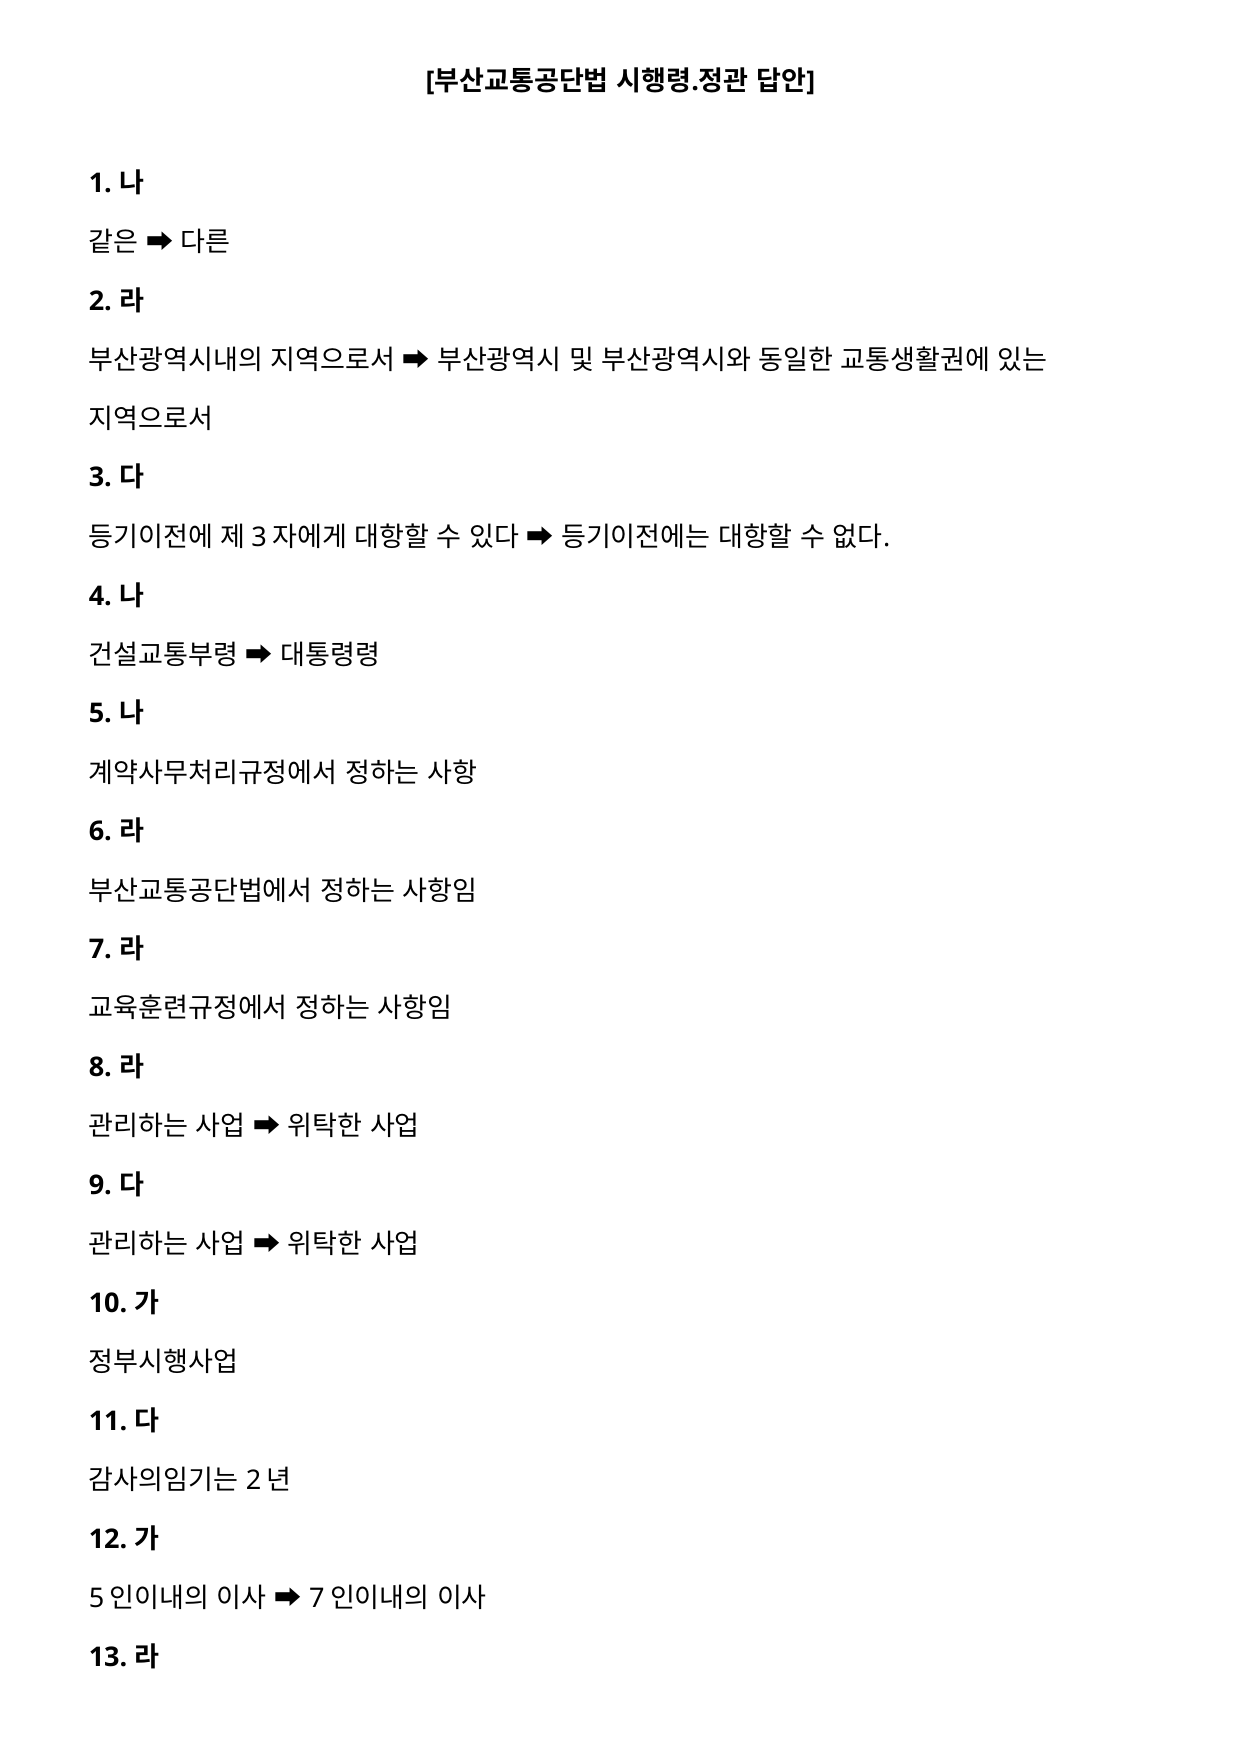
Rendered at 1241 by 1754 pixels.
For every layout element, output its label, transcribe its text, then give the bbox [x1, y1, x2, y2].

text [부산교통공단법 시행령.정관 답안] [88, 59, 1152, 98]
text 5인이내의 이사 ➡ 7인이내의 이사 [88, 1576, 1152, 1616]
text 10. 가 [88, 1281, 1152, 1320]
text 8. 라 [88, 1045, 1152, 1084]
text 정부시행사업 [88, 1340, 1152, 1379]
text 감사의임기는 2년 [88, 1458, 1152, 1497]
text 교육훈련규정에서 정하는 사항임 [88, 986, 1152, 1026]
text 4. 나 [88, 573, 1152, 613]
text 2. 라 [88, 279, 1152, 318]
text 같은 ➡ 다른 [88, 220, 1152, 259]
text 6. 라 [88, 809, 1152, 849]
text 관리하는 사업 ➡ 위탁한 사업 [88, 1222, 1152, 1261]
text 등기이전에 제3자에게 대항할 수 있다 ➡ 등기이전에는 대항할 수 없다. [88, 514, 1152, 554]
text 1. 나 [88, 161, 1152, 200]
text 9. 다 [88, 1163, 1152, 1202]
text 관리하는 사업 ➡ 위탁한 사업 [88, 1104, 1152, 1143]
text 부산광역시내의 지역으로서 ➡ 부산광역시 및 부산광역시와 동일한 교통생활권에 있는 지역으로서 [88, 338, 1152, 436]
text 계약사무처리규정에서 정하는 사항 [88, 751, 1152, 790]
text 3. 다 [88, 455, 1152, 495]
text 11. 다 [88, 1399, 1152, 1438]
text 13. 라 [88, 1635, 1152, 1674]
text 부산교통공단법에서 정하는 사항임 [88, 868, 1152, 908]
text 7. 라 [88, 927, 1152, 967]
text 12. 가 [88, 1517, 1152, 1556]
text 5. 나 [88, 691, 1152, 731]
text 건설교통부령 ➡ 대통령령 [88, 633, 1152, 672]
